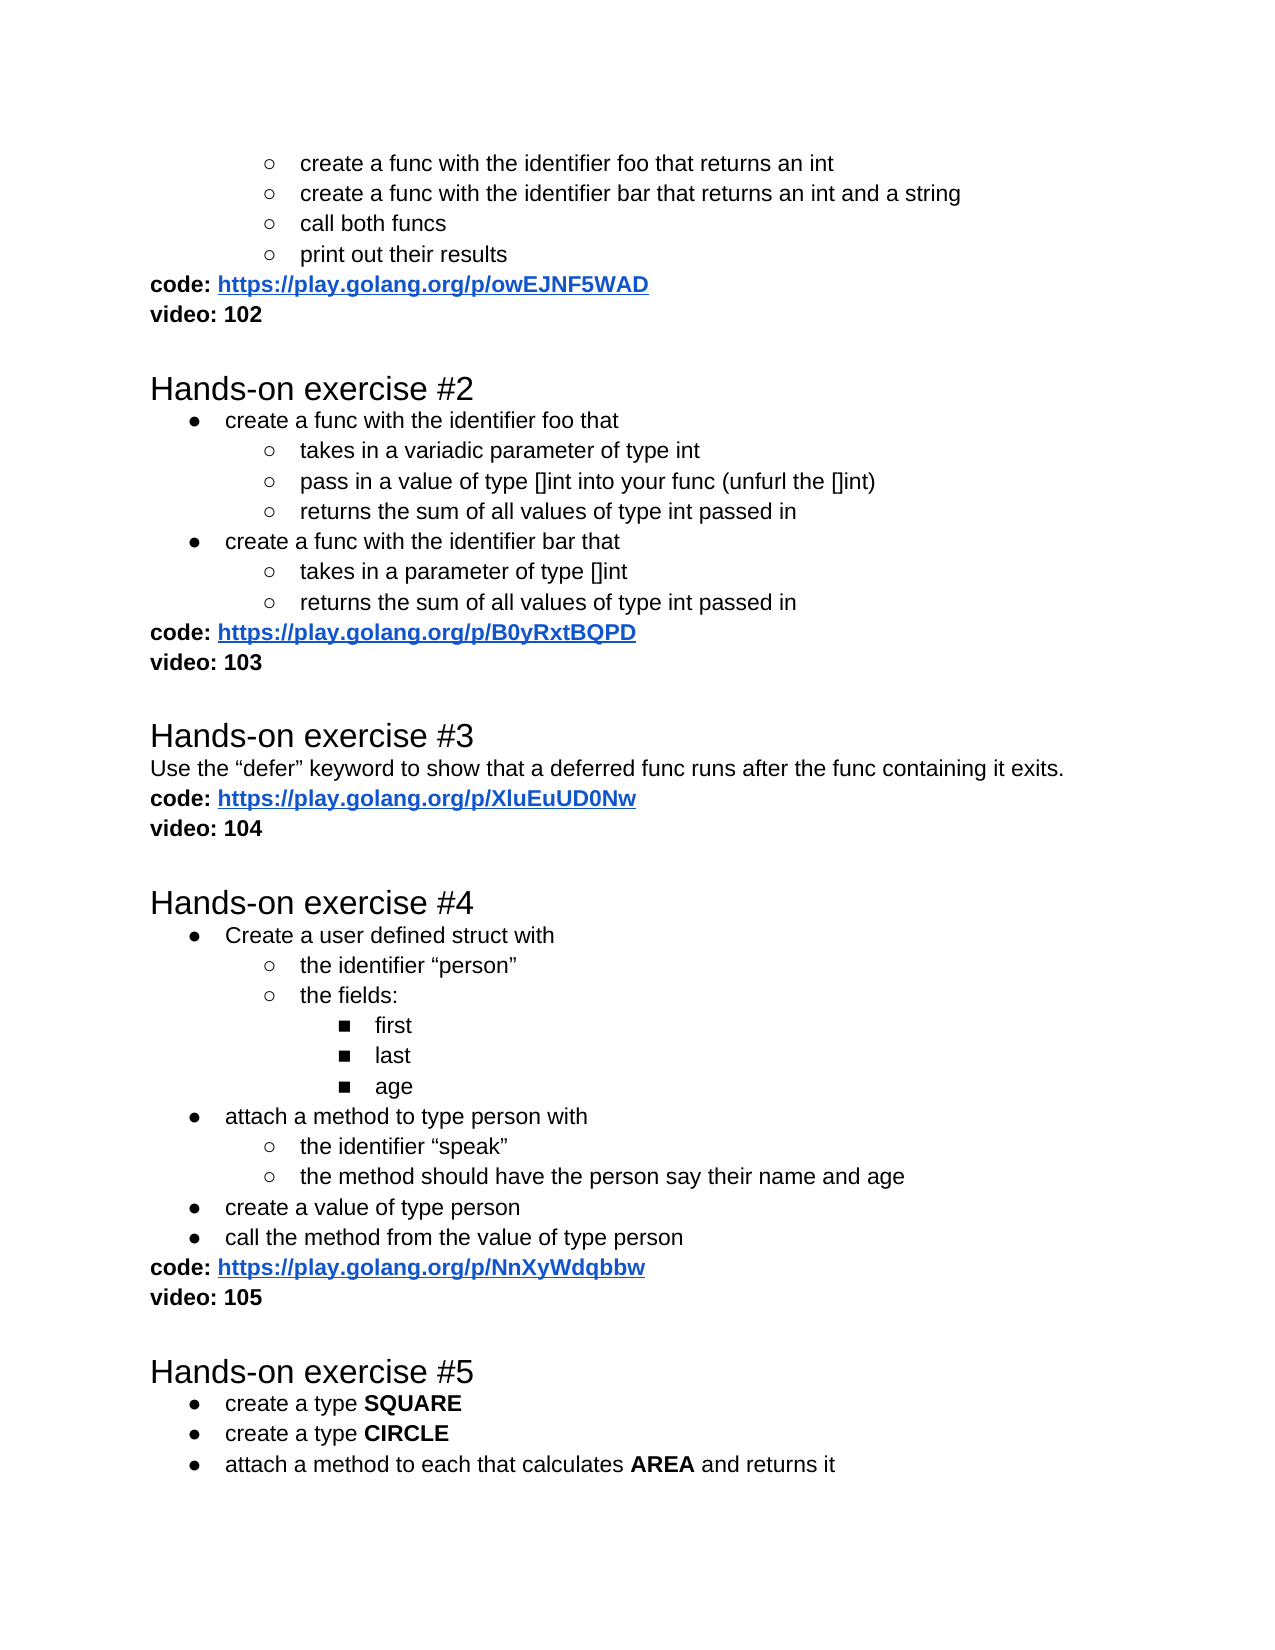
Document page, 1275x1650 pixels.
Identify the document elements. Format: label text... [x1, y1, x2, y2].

list create a func with the identifier foo that [187, 407, 1125, 433]
list the identifier “speak” [262, 1133, 1125, 1159]
list attach a method to each that calculates AREA and returns it [187, 1451, 1125, 1477]
subtitle Hands-on exercise #2 [150, 369, 1125, 407]
list the method should have the person say their name and age [262, 1163, 1125, 1189]
list create a type CIRCLE [187, 1420, 1125, 1447]
text video: 102 [150, 301, 1125, 327]
list the fields: [262, 982, 1125, 1008]
text code: https://play.golang.org/p/NnXyWdqbbw [150, 1254, 1125, 1280]
subtitle Hands-on exercise #5 [150, 1352, 1125, 1390]
text code: https://play.golang.org/p/XluEuUD0Nw [150, 785, 1125, 812]
list print out their results [262, 241, 1125, 267]
list returns the sum of all values of type int passed in [262, 588, 1125, 615]
list age [337, 1073, 1125, 1099]
list takes in a variadic parameter of type int [262, 437, 1125, 464]
text video: 104 [150, 815, 1125, 842]
list last [337, 1042, 1125, 1069]
list call the method from the value of type person [187, 1224, 1125, 1250]
list create a type SQUARE [187, 1390, 1125, 1417]
subtitle Hands-on exercise #3 [150, 717, 1125, 755]
list returns the sum of all values of type int passed in [262, 498, 1125, 524]
list attach a method to type person with [187, 1103, 1125, 1129]
list create a func with the identifier bar that returns an int and a string [262, 180, 1125, 207]
list pass in a value of type []int into your func (unfurl the []int) [262, 468, 1125, 494]
text video: 103 [150, 649, 1125, 675]
text video: 105 [150, 1284, 1125, 1310]
list the identifier “person” [262, 952, 1125, 978]
text code: https://play.golang.org/p/B0yRxtBQPD [150, 619, 1125, 645]
list Create a user defined struct with [187, 922, 1125, 948]
subtitle Hands-on exercise #4 [150, 883, 1125, 922]
list create a func with the identifier foo that returns an int [262, 150, 1125, 176]
text Use the “defer” keyword to show that a deferred func runs after the func containing it exits. [150, 755, 1125, 781]
list takes in a parameter of type []int [262, 558, 1125, 584]
list call both funcs [262, 210, 1125, 237]
list create a value of type person [187, 1193, 1125, 1220]
text code: https://play.golang.org/p/owEJNF5WAD [150, 271, 1125, 297]
list first [337, 1012, 1125, 1038]
list create a func with the identifier bar that [187, 528, 1125, 554]
